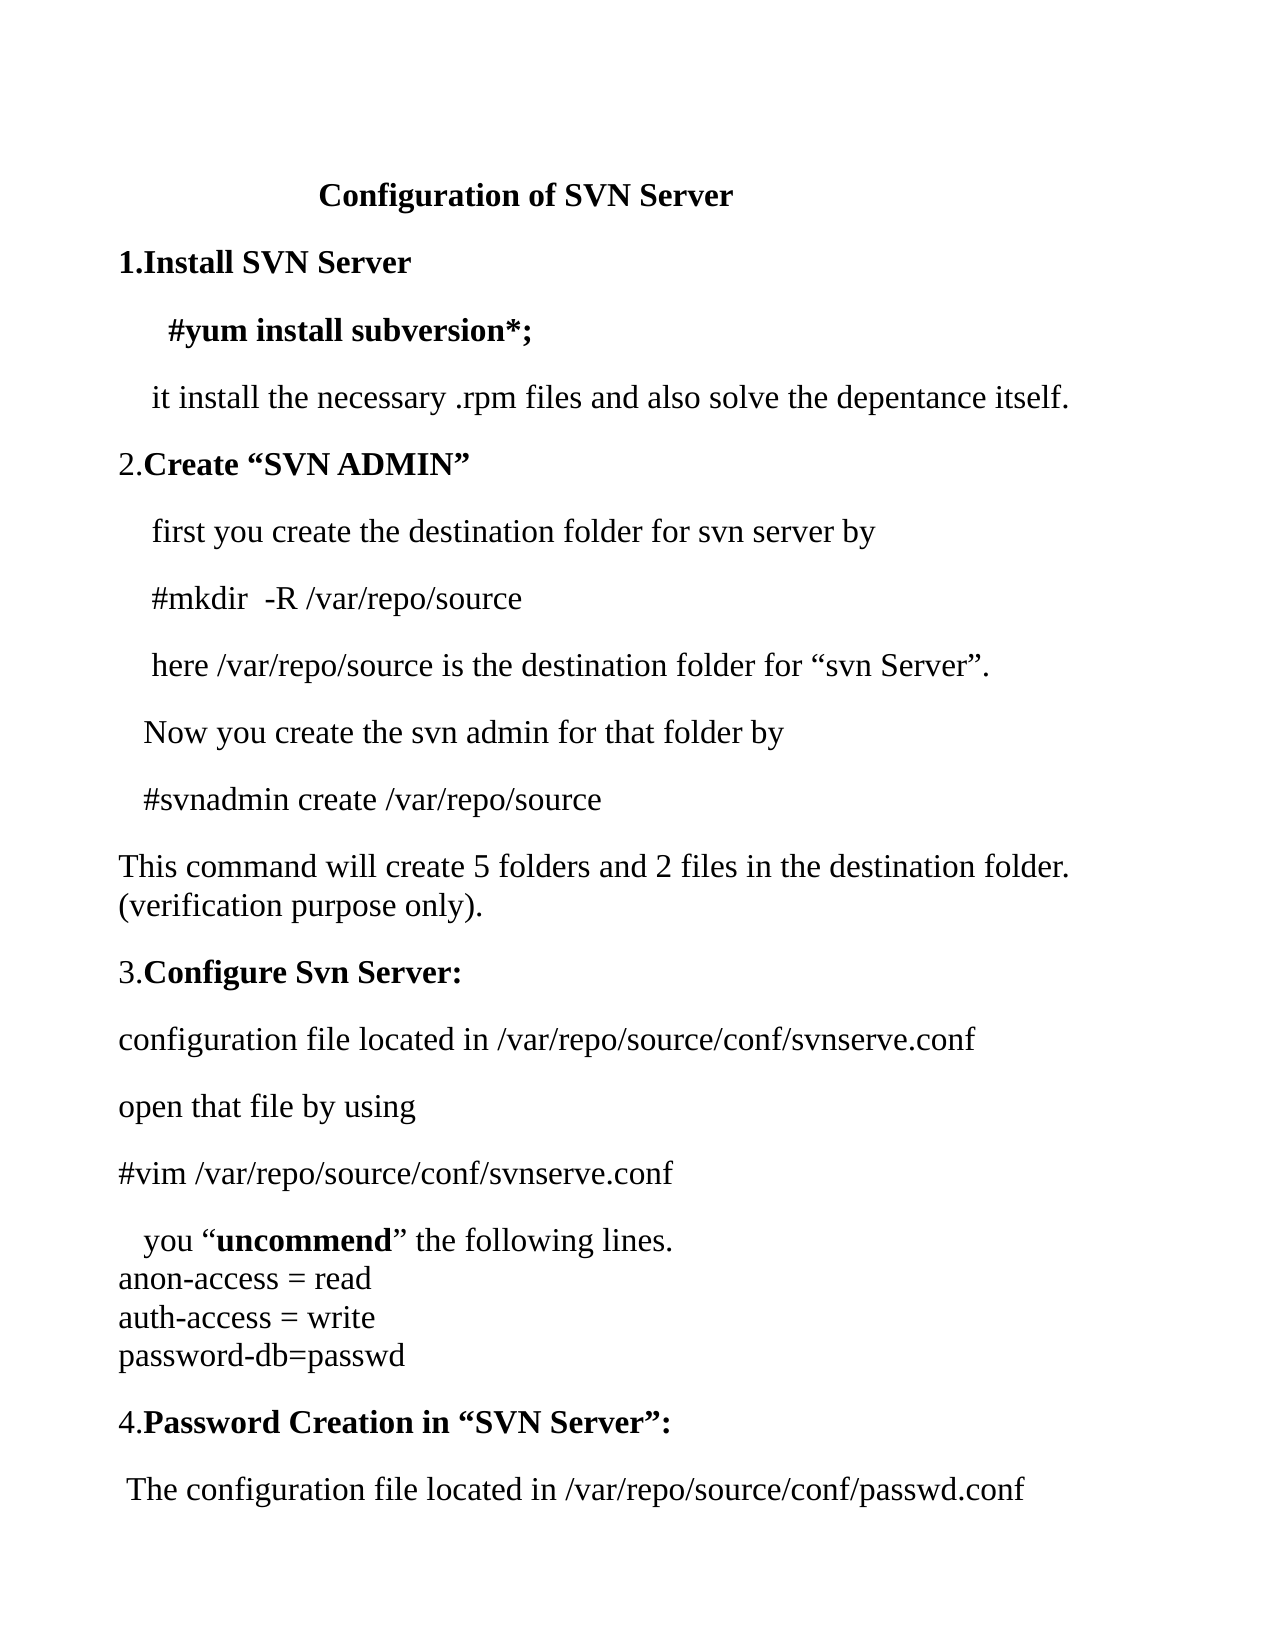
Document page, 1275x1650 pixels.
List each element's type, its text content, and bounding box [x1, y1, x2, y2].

text Now you create the svn admin for that folder by [118, 712, 1157, 751]
text 1.Install SVN Server [118, 243, 1157, 281]
text open that file by using [118, 1086, 1157, 1124]
text #vim /var/repo/source/conf/svnserve.conf [118, 1153, 1157, 1191]
text password-db=passwd [118, 1335, 1157, 1373]
text Configuration of SVN Server [118, 176, 1157, 214]
text you “uncommend” the following lines. [118, 1220, 1157, 1258]
text anon-access = read [118, 1258, 1157, 1297]
text auth-access = write [118, 1297, 1157, 1335]
text it install the necessary .rpm files and also solve the depentance itself. [118, 377, 1157, 415]
text This command will create 5 folders and 2 files in the destination folder.(verification purpose only). [118, 846, 1157, 923]
text 2.Create “SVN ADMIN” [118, 444, 1157, 482]
text #yum install subversion*; [118, 310, 1157, 348]
text here /var/repo/source is the destination folder for “svn Server”. [118, 645, 1157, 683]
text configuration file located in /var/repo/source/conf/svnserve.conf [118, 1019, 1157, 1057]
text The configuration file located in /var/repo/source/conf/passwd.conf [118, 1469, 1157, 1508]
text #mkdir -R /var/repo/source [118, 578, 1157, 616]
text #svnadmin create /var/repo/source [118, 779, 1157, 818]
text 4.Password Creation in “SVN Server”: [118, 1402, 1157, 1441]
text 3.Configure Svn Server: [118, 952, 1157, 990]
text first you create the destination folder for svn server by [118, 511, 1157, 549]
